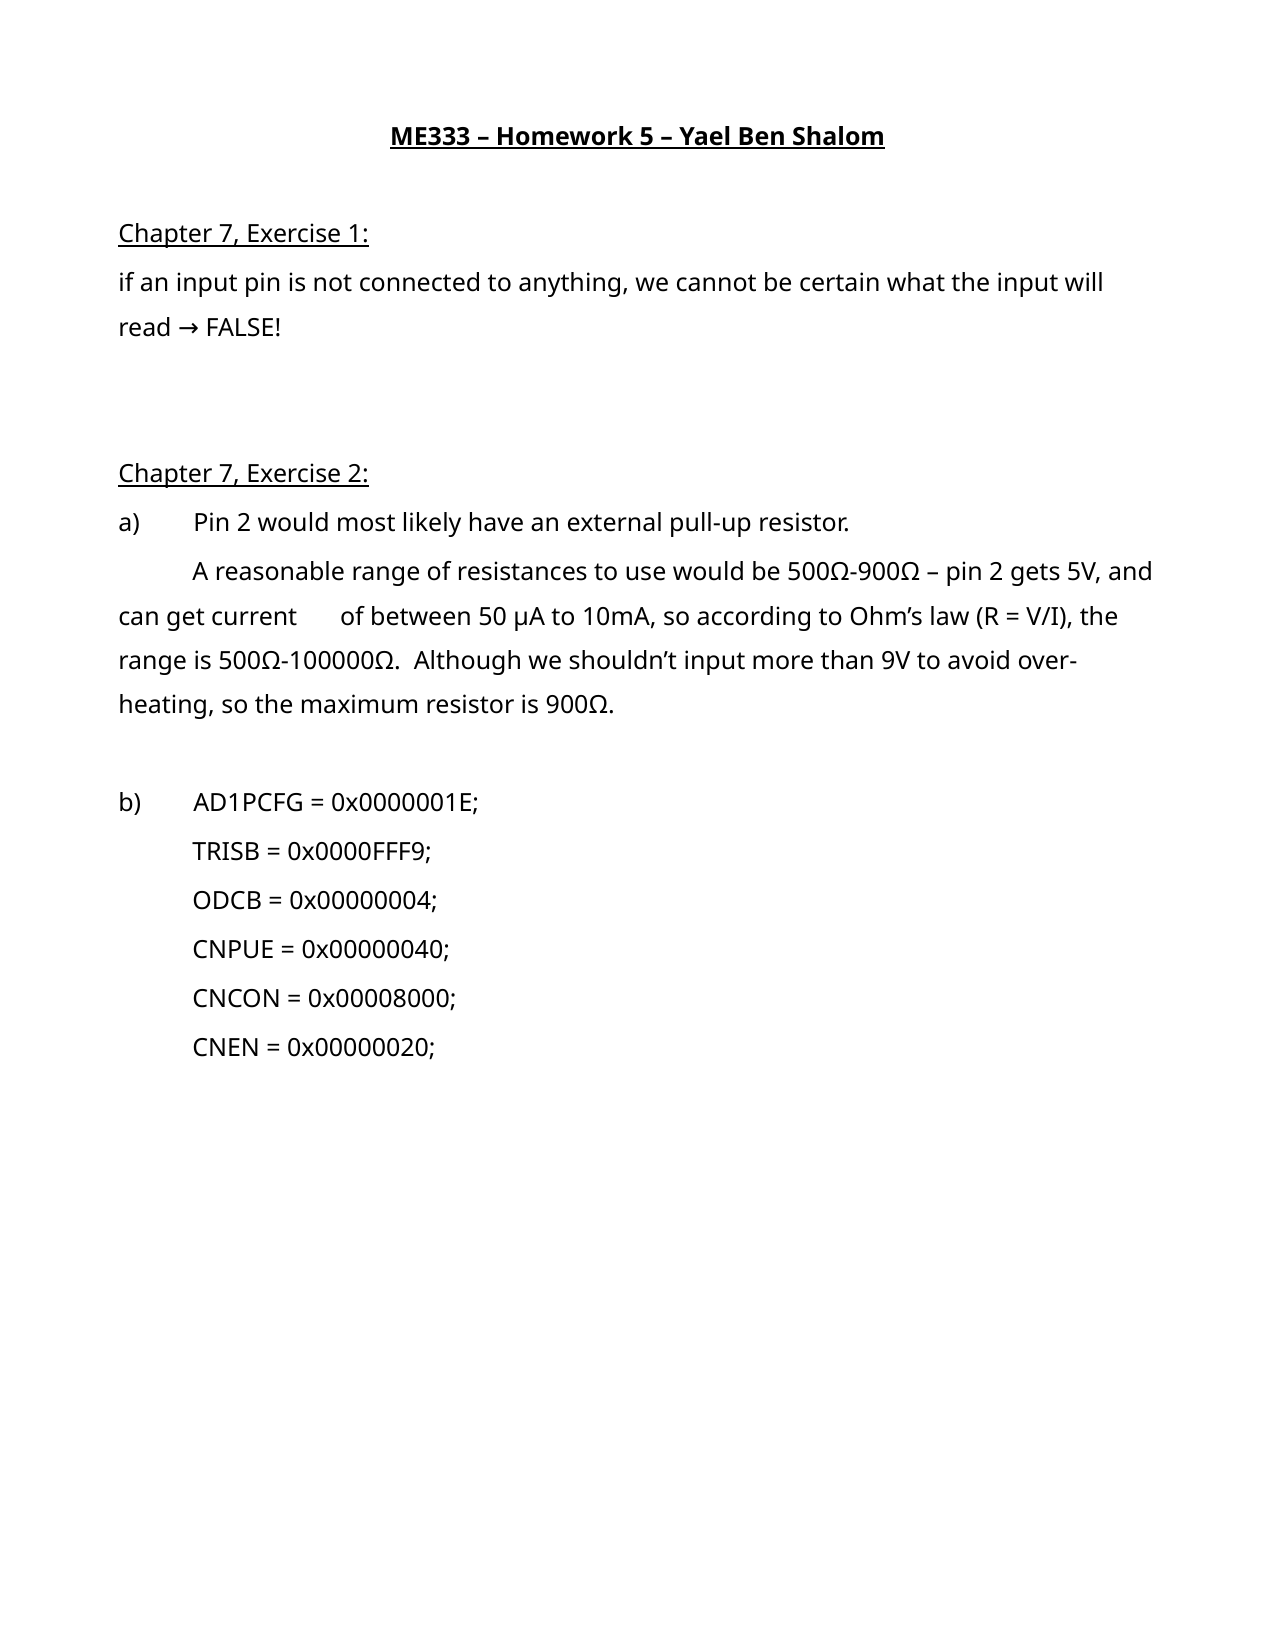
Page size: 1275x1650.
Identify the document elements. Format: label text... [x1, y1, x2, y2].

text ODCB = 0x00000004; [118, 883, 1157, 917]
list Pin 2 would most likely have an external pull-up resistor. [118, 505, 1157, 539]
text TRISB = 0x0000FFF9; [118, 834, 1157, 868]
text CNPUE = 0x00000040; [118, 932, 1157, 966]
text A reasonable range of resistances to use would be 500Ω-900Ω – pin 2 gets 5V, and can get current of between 50 μA to 10mA, so according to Ohm’s law (R = V/I), the range is 500Ω-100000Ω. Although we shouldn’t input more than 9V to avoid over-heating, so the maximum resistor is 900Ω. [118, 554, 1157, 721]
text Chapter 7, Exercise 2: [118, 456, 1157, 490]
text ME333 – Homework 5 – Yael Ben Shalom [118, 118, 1157, 152]
text CNCON = 0x00008000; [118, 981, 1157, 1015]
text Chapter 7, Exercise 1: [118, 216, 1157, 250]
list AD1PCFG = 0x0000001E; [118, 785, 1157, 819]
text if an input pin is not connected to anything, we cannot be certain what the input will read → FALSE! [118, 265, 1157, 343]
text CNEN = 0x00000020; [118, 1029, 1157, 1064]
